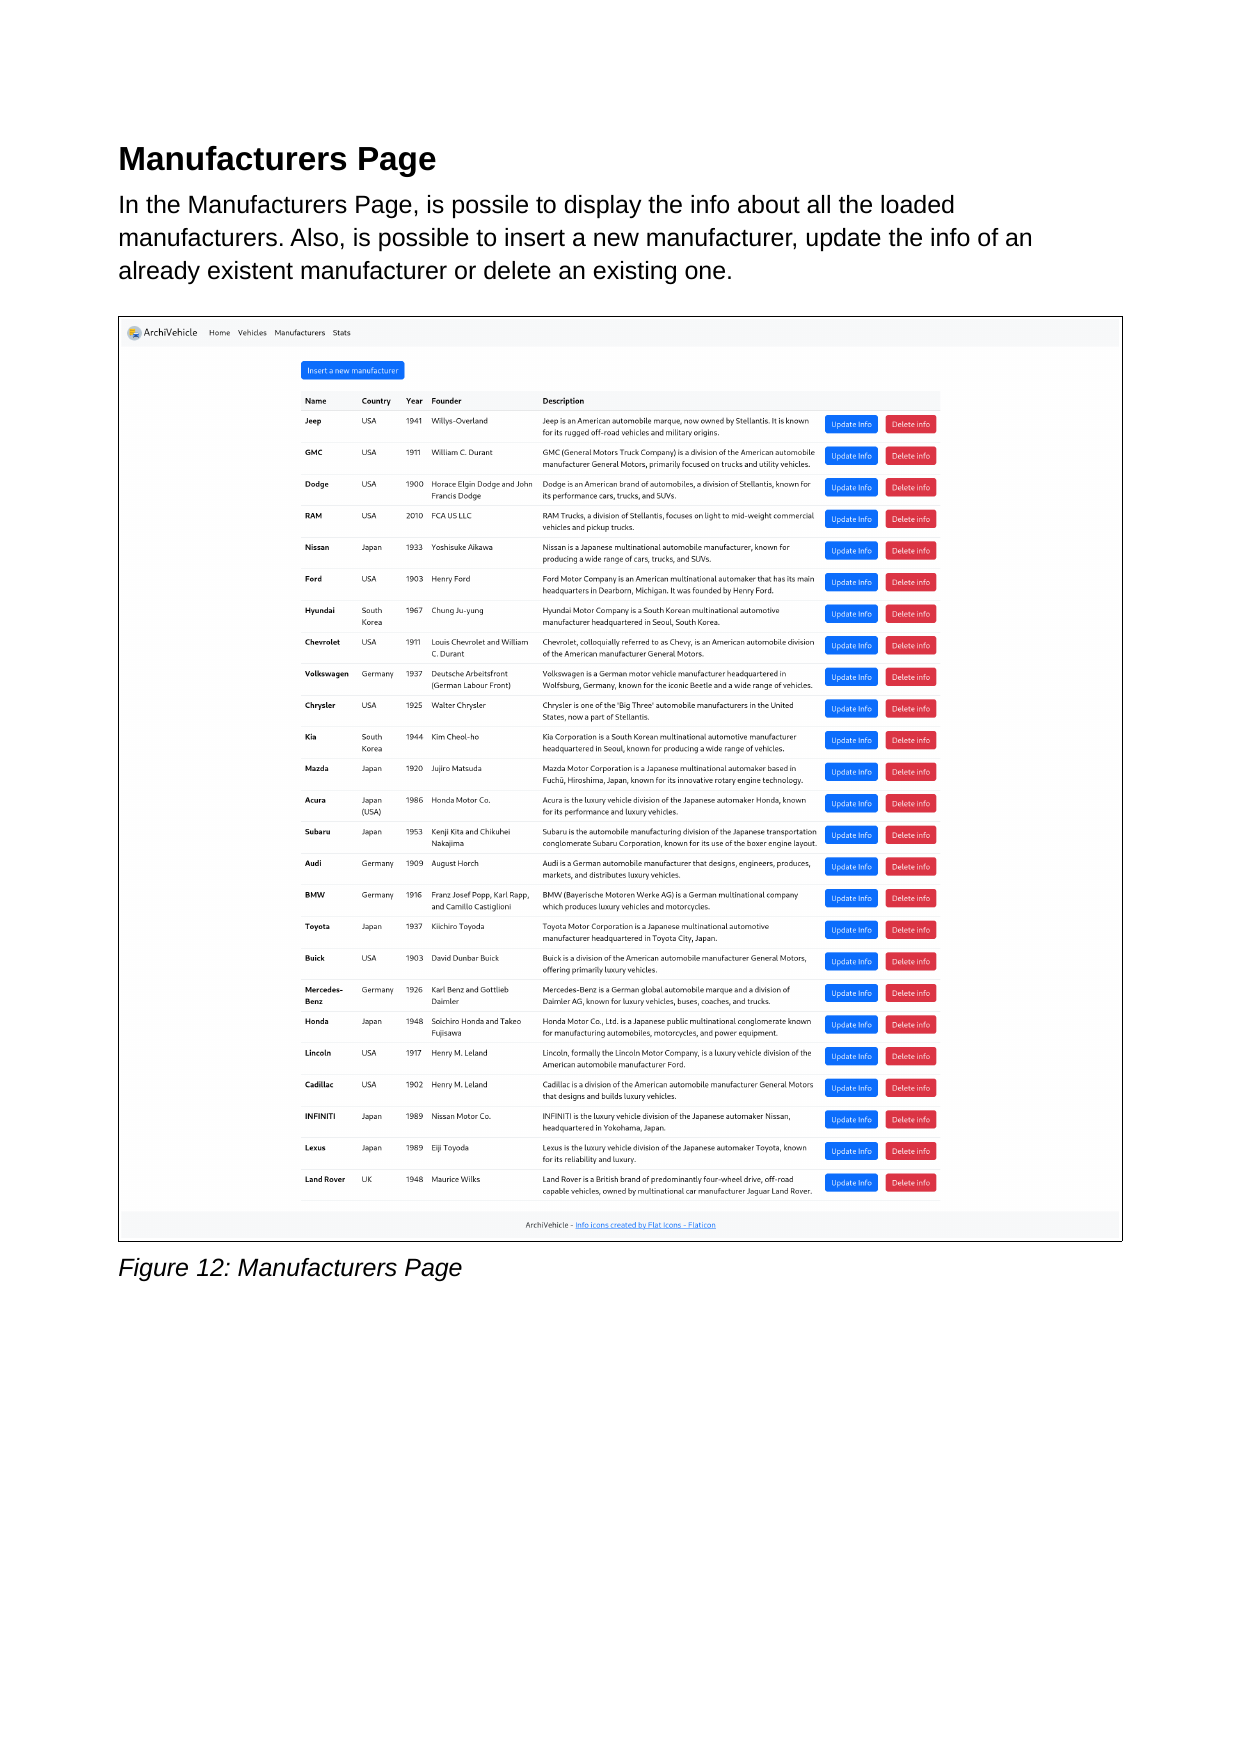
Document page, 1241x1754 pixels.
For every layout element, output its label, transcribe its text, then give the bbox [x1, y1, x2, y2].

subtitle Manufacturers Page [118, 139, 1122, 177]
text Figure 12: Manufacturers Page [118, 1242, 1122, 1282]
text In the Manufacturers Page, is possile to display the info about all the loaded manufacturers. Also, is possible to insert a new manufacturer, update the info of an already existent manufacturer or delete an existing one. [118, 190, 1122, 285]
text [119, 317, 1122, 1241]
picture [121, 319, 1119, 1238]
